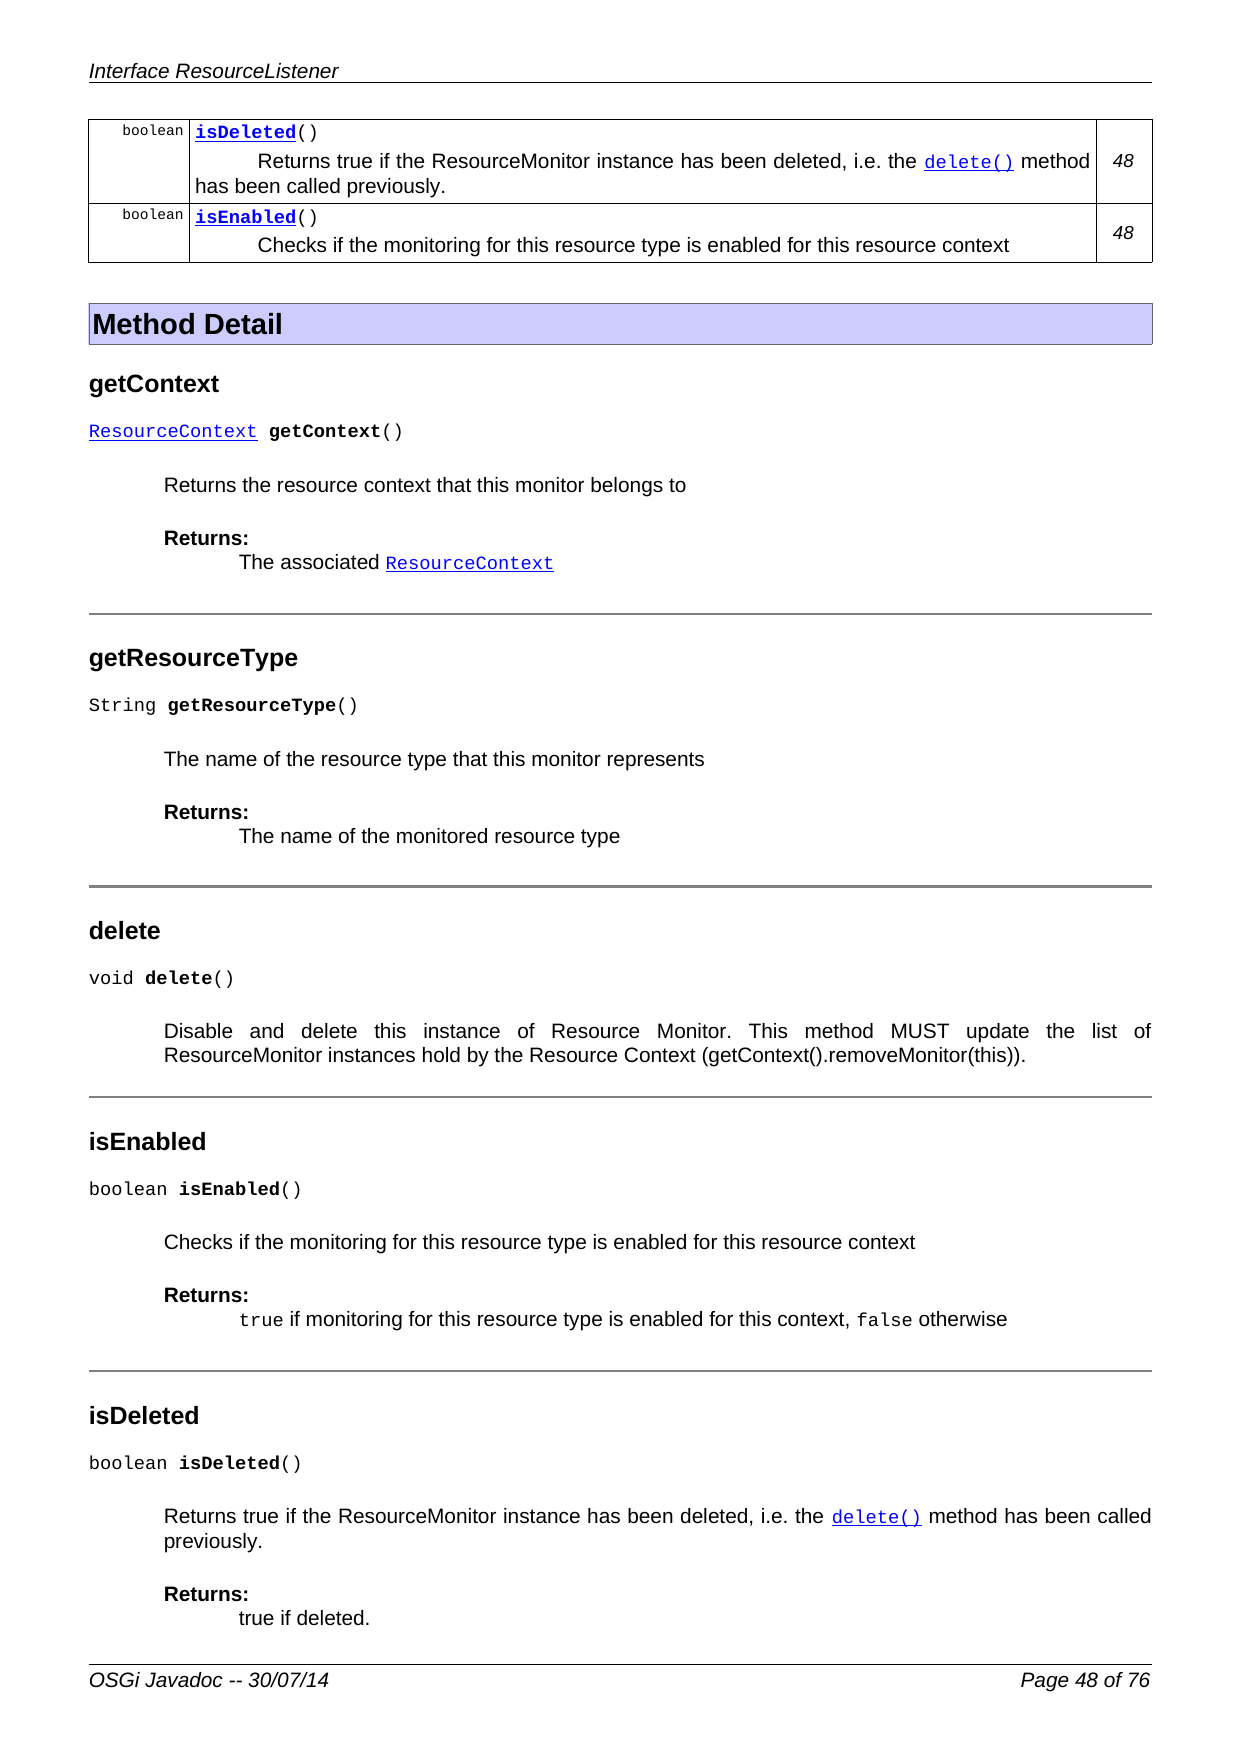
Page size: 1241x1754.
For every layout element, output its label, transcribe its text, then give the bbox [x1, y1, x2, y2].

table_cell boolean [89, 204, 189, 262]
text true if monitoring for this resource type is enabled for this context, false otherwise [238, 1307, 1152, 1332]
text boolean isDeleted() [88, 1453, 1152, 1475]
text ResourceContext getContext() [88, 422, 1152, 443]
table_cell 48 [1097, 120, 1152, 203]
subtitle Method Detail [90, 304, 1152, 344]
table_cell isDeleted() Returns true if the ResourceMonitor instance has been deleted, i.e. the delete() method has been called previously. [190, 120, 1096, 203]
subtitle delete [88, 916, 1152, 944]
text Disable and delete this instance of Resource Monitor. This method MUST update the list of ResourceMonitor instances hold by the Resource Context (getContext().removeMonitor(this)). [163, 1019, 1152, 1067]
text Returns: [163, 1582, 1152, 1606]
table_cell isEnabled() Checks if the monitoring for this resource type is enabled for this resource context [190, 204, 1096, 262]
text Returns the resource context that this monitor belongs to [163, 473, 1152, 497]
subtitle isDeleted [88, 1401, 1152, 1429]
text true if deleted. [238, 1606, 1152, 1630]
text The associated ResourceContext [238, 550, 1152, 575]
text void delete() [88, 969, 1152, 990]
text String getResourceType() [88, 696, 1152, 717]
text The name of the resource type that this monitor represents [163, 747, 1152, 771]
text Checks if the monitoring for this resource type is enabled for this resource context [163, 1230, 1152, 1254]
text Returns true if the ResourceMonitor instance has been deleted, i.e. the delete() method has been called previously. [163, 1504, 1152, 1553]
subtitle getResourceType [88, 643, 1152, 672]
table_cell boolean [89, 120, 189, 203]
text boolean isEnabled() [88, 1180, 1152, 1201]
subtitle getContext [88, 369, 1152, 398]
subtitle isEnabled [88, 1127, 1152, 1156]
text Returns: [163, 800, 1152, 824]
text Returns: [163, 1283, 1152, 1307]
text The name of the monitored resource type [238, 824, 1152, 848]
text Returns: [163, 526, 1152, 550]
table_cell 48 [1097, 204, 1152, 262]
